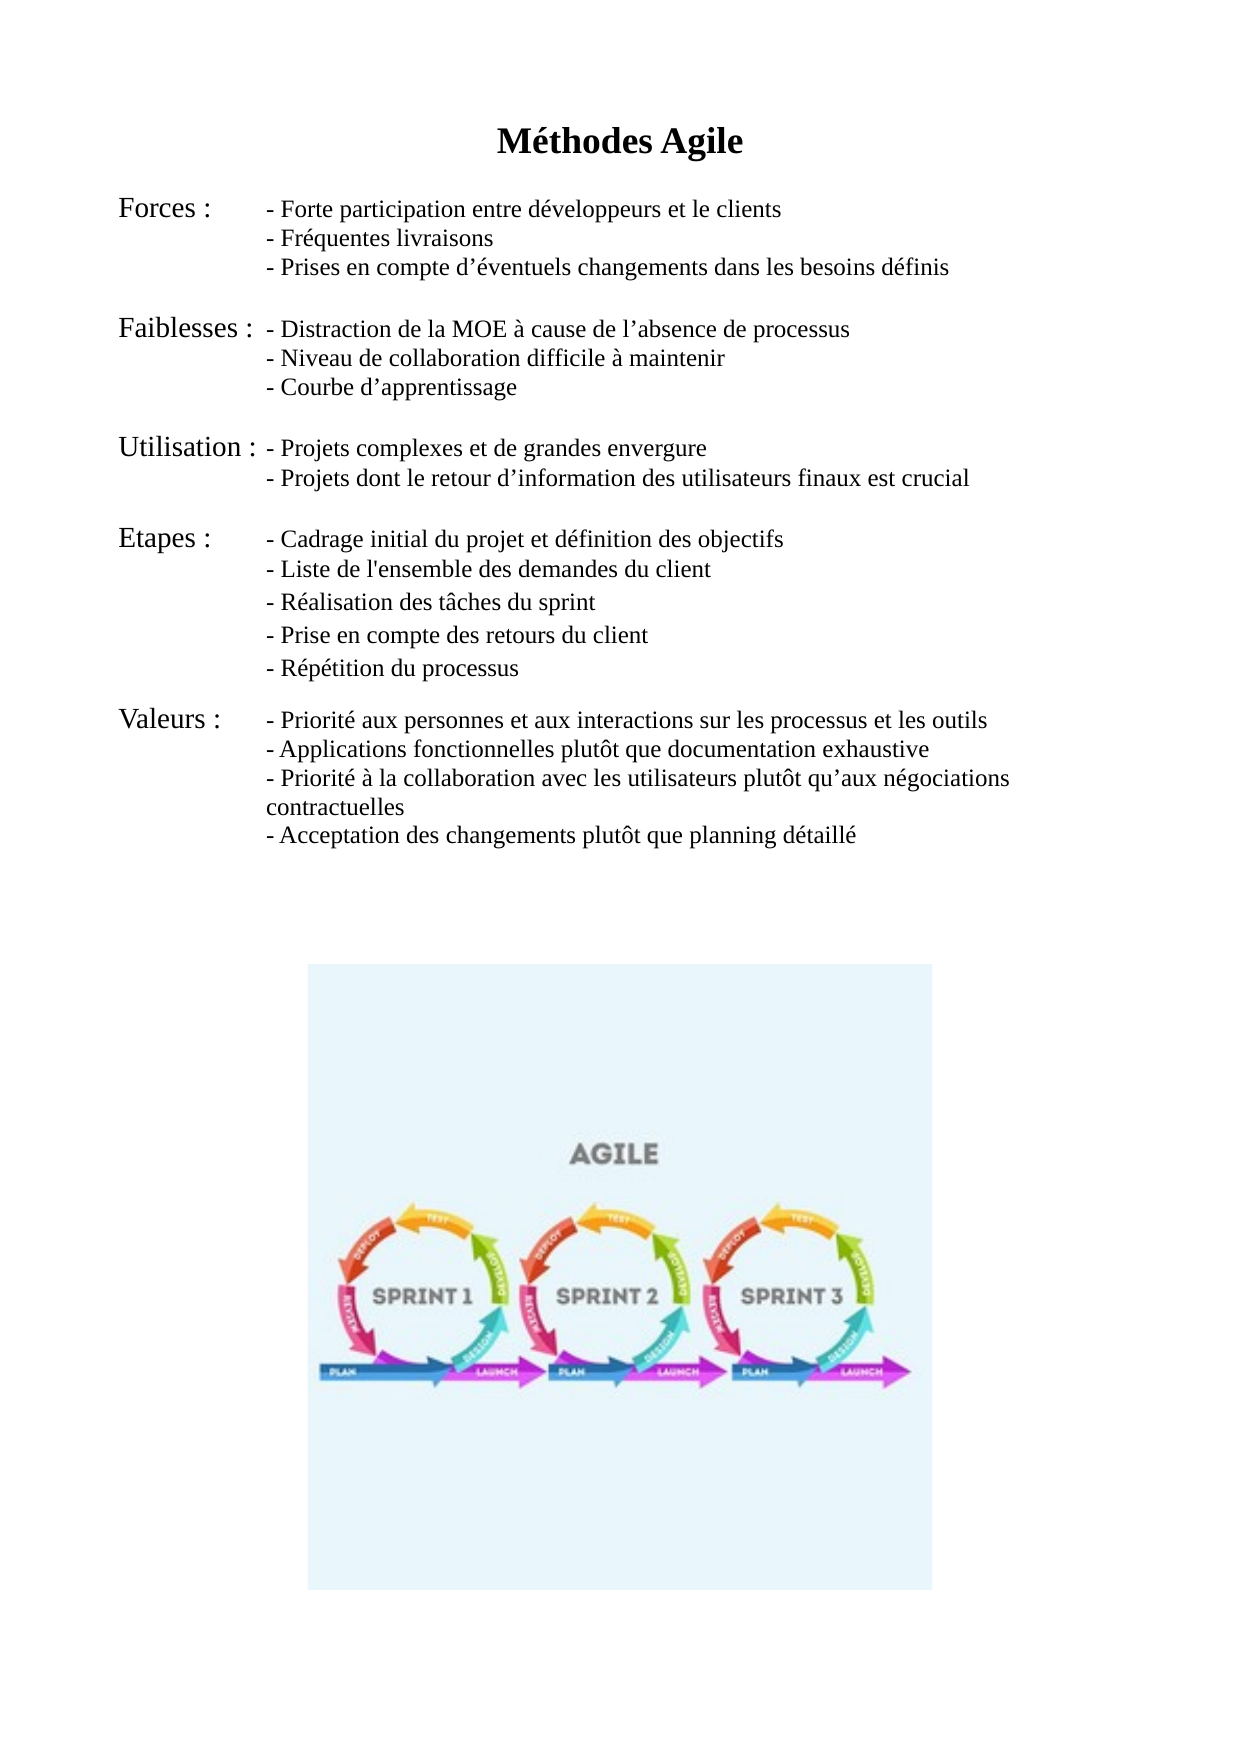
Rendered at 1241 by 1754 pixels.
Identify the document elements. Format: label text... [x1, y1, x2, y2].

text Utilisation : - Projets complexes et de grandes envergure [118, 429, 1122, 463]
text Faiblesses : - Distraction de la MOE à cause de l’absence de processus [118, 310, 1122, 343]
text - Répétition du processus [118, 653, 1122, 682]
text - Réalisation des tâches du sprint [118, 587, 1122, 616]
text - Projets dont le retour d’information des utilisateurs finaux est crucial [118, 463, 1122, 492]
text - Priorité à la collaboration avec les utilisateurs plutôt qu’aux négociations contractuelles [118, 763, 1122, 821]
text - Acceptation des changements plutôt que planning détaillé [118, 821, 1122, 849]
text Forces : - Forte participation entre développeurs et le clients - Fréquentes livraisons - Prises en compte d’éventuels changements dans les besoins définis [118, 190, 1122, 281]
text Etapes : - Cadrage initial du projet et définition des objectifs [118, 521, 1122, 554]
text - Courbe d’apprentissage [118, 372, 1122, 401]
text - Liste de l'ensemble des demandes du client [118, 554, 1122, 583]
text Méthodes Agile [118, 118, 1122, 161]
text - Prise en compte des retours du client [118, 620, 1122, 649]
text - Applications fonctionnelles plutôt que documentation exhaustive [118, 734, 1122, 763]
text - Niveau de collaboration difficile à maintenir [118, 343, 1122, 372]
picture [307, 964, 933, 1590]
text Valeurs : - Priorité aux personnes et aux interactions sur les processus et les outils [118, 701, 1122, 734]
